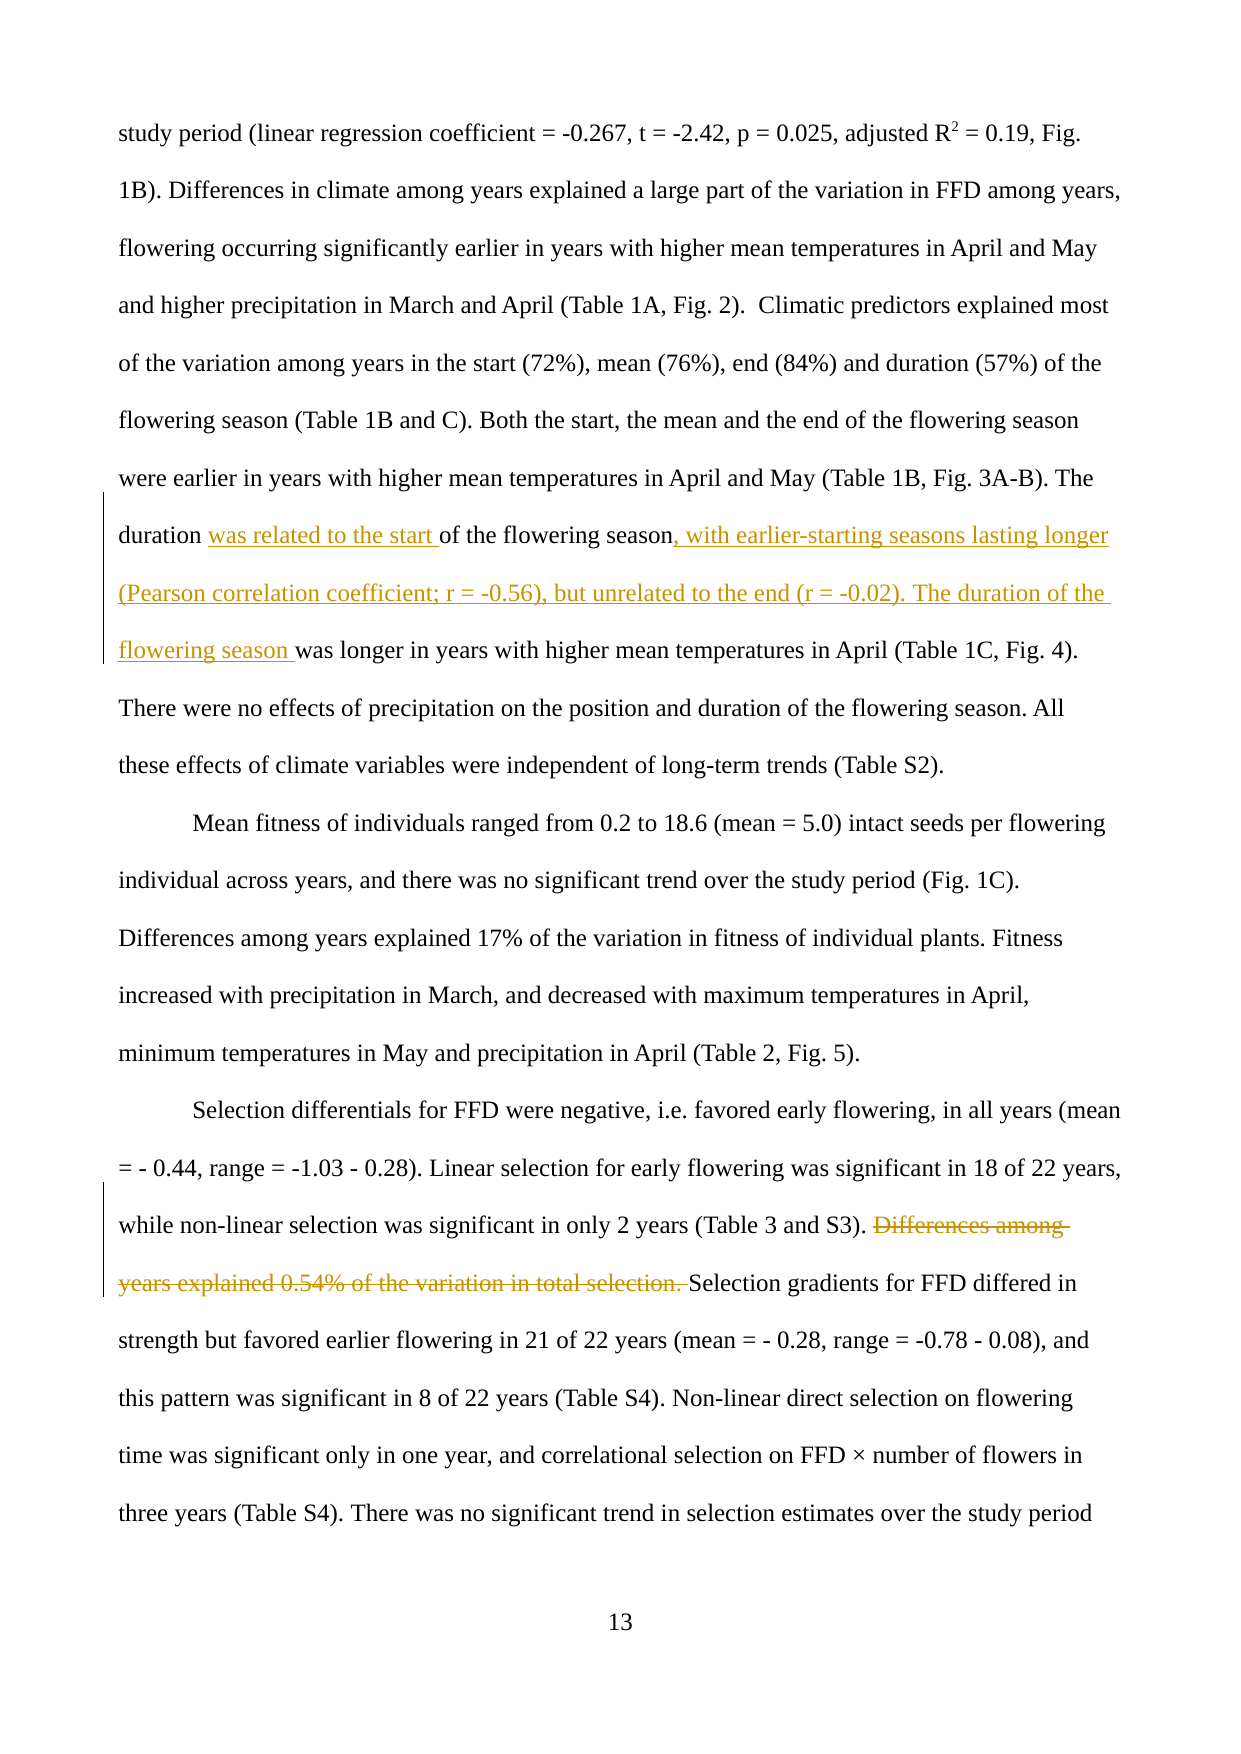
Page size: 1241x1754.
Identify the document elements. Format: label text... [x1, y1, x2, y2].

text Selection differentials for FFD were negative, i.e. favored early flowering, in all years (mean = - 0.44, range = -1.03 - 0.28). Linear selection for early flowering was significant in 18 of 22 years, while non-linear selection was significant in only 2 years (Table 3 and S3). Selection gradients for FFD differed in strength but favored earlier flowering in 21 of 22 years (mean = - 0.28, range = -0.78 - 0.08), and this pattern was significant in 8 of 22 years (Table S4). Non-linear direct selection on flowering time was significant only in one year, and correlational selection on FFD × number of flowers in three years (Table S4). There was no significant trend in selection estimates over the study period (Table 3, Fig. 1D). [118, 1096, 1122, 1527]
text Mean fitness of individuals ranged from 0.2 to 18.6 (mean = 5.0) intact seeds per flowering individual across years, and there was no significant trend over the study period (Fig. 1C). Differences among years explained 17% of the variation in fitness of individual plants. Fitness increased with precipitation in March, and decreased with maximum temperatures in April, minimum temperatures in May and precipitation in April (Table 2, Fig. 5). [118, 808, 1122, 1067]
text study period (linear regression coefficient = -0.267, t = -2.42, p = 0.025, adjusted R2 = 0.19, Fig. 1B). Differences in climate among years explained a large part of the variation in FFD among years, flowering occurring significantly earlier in years with higher mean temperatures in April and May and higher precipitation in March and April (Table 1A, Fig. 2). Climatic predictors explained most of the variation among years in the start (72%), mean (76%), end (84%) and duration (57%) of the flowering season (Table 1B and C). Both the start, the mean and the end of the flowering season were earlier in years with higher mean temperatures in April and May (Table 1B, Fig. 3A-B). The duration was related to the start of the flowering season, with earlier-starting seasons lasting longer (Pearson correlation coefficient; r = -0.56), but unrelated to the end (r = -0.02). The duration of the flowering season was longer in years with higher mean temperatures in April (Table 1C, Fig. 4). There were no effects of precipitation on the position and duration of the flowering season. All these effects of climate variables were independent of long-term trends (Table S2). [118, 118, 1122, 779]
